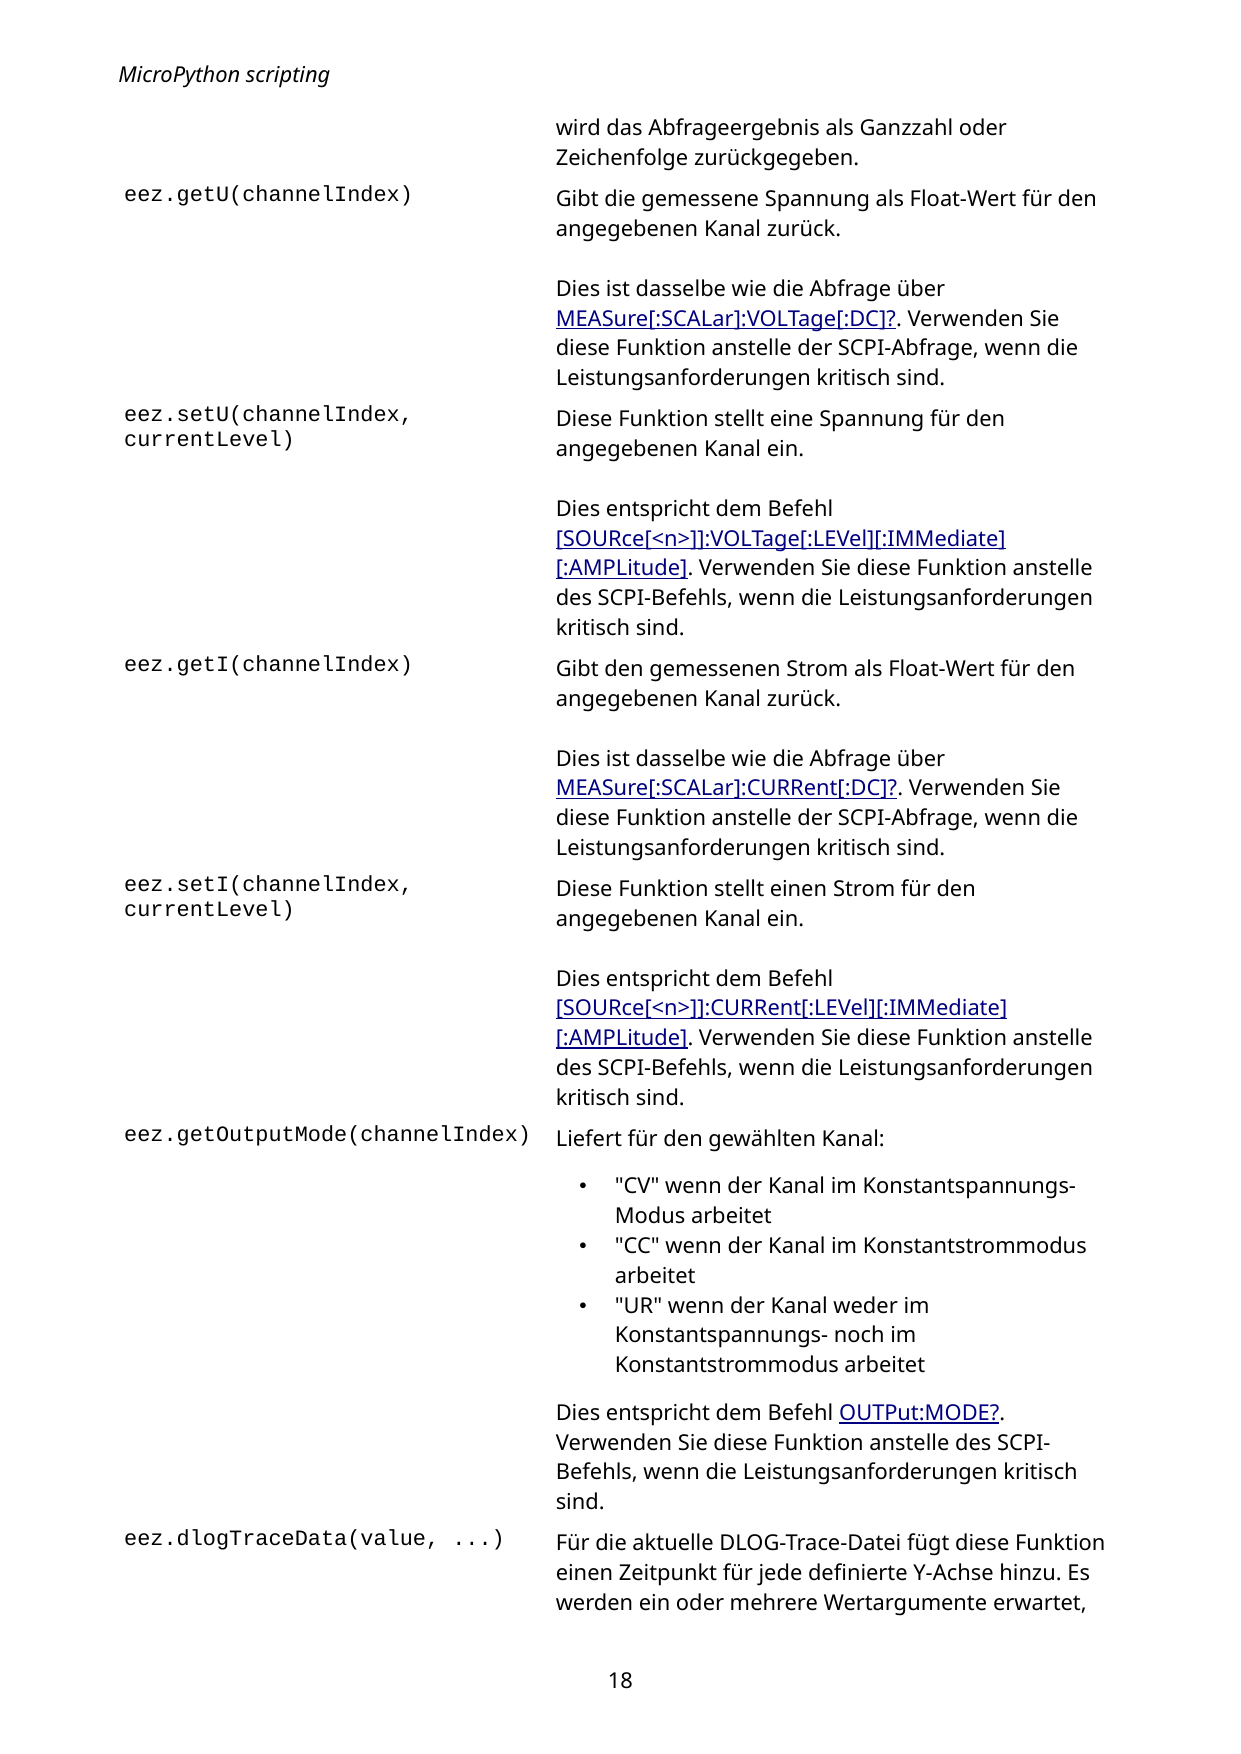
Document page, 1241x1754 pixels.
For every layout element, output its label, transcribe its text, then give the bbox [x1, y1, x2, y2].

table_cell [118, 107, 550, 178]
table_cell Liefert für den gewählten Kanal: "CV" wenn der Kanal im Konstantspannungs-Modus arbeitet "CC" wenn der Kanal im Konstantstrommodus arbeitet "UR" wenn der Kanal weder im Konstantspannungs- noch im Konstantstrommodus arbeitet Dies entspricht dem Befehl OUTPut:MODE?. Verwenden Sie diese Funktion anstelle des SCPI-Befehls, wenn die Leistungsanforderungen kritisch sind. [550, 1117, 1122, 1522]
table_cell wird das Abfrageergebnis als Ganzzahl oder Zeichenfolge zurückgegeben. [550, 107, 1122, 178]
table_cell Diese Funktion stellt eine Spannung für den angegebenen Kanal ein. Dies entspricht dem Befehl [SOURce[<n>]]:VOLTage[:LEVel][:IMMediate][:AMPLitude]. Verwenden Sie diese Funktion anstelle des SCPI-Befehls, wenn die Leistungsanforderungen kritisch sind. [550, 398, 1122, 647]
table_cell eez.getI(channelIndex) [118, 648, 550, 867]
table_cell Für die aktuelle DLOG-Trace-Datei fügt diese Funktion einen Zeitpunkt für jede definierte Y-Achse hinzu. Es werden ein oder mehrere Wertargumente erwartet, [550, 1522, 1122, 1622]
table_cell eez.dlogTraceData(value, ...) [118, 1522, 550, 1622]
table_cell Gibt die gemessene Spannung als Float-Wert für den angegebenen Kanal zurück. Dies ist dasselbe wie die Abfrage über MEASure[:SCALar]:VOLTage[:DC]?. Verwenden Sie diese Funktion anstelle der SCPI-Abfrage, wenn die Leistungsanforderungen kritisch sind. [550, 178, 1122, 398]
table_cell eez.getOutputMode(channelIndex) [118, 1117, 550, 1522]
table_cell eez.setI(channelIndex, currentLevel) [118, 868, 550, 1117]
table_cell Gibt den gemessenen Strom als Float-Wert für den angegebenen Kanal zurück. Dies ist dasselbe wie die Abfrage über MEASure[:SCALar]:CURRent[:DC]?. Verwenden Sie diese Funktion anstelle der SCPI-Abfrage, wenn die Leistungsanforderungen kritisch sind. [550, 648, 1122, 867]
table_cell Diese Funktion stellt einen Strom für den angegebenen Kanal ein. Dies entspricht dem Befehl [SOURce[<n>]]:CURRent[:LEVel][:IMMediate][:AMPLitude]. Verwenden Sie diese Funktion anstelle des SCPI-Befehls, wenn die Leistungsanforderungen kritisch sind. [550, 868, 1122, 1117]
table_cell eez.getU(channelIndex) [118, 178, 550, 398]
table_cell eez.setU(channelIndex, currentLevel) [118, 398, 550, 647]
